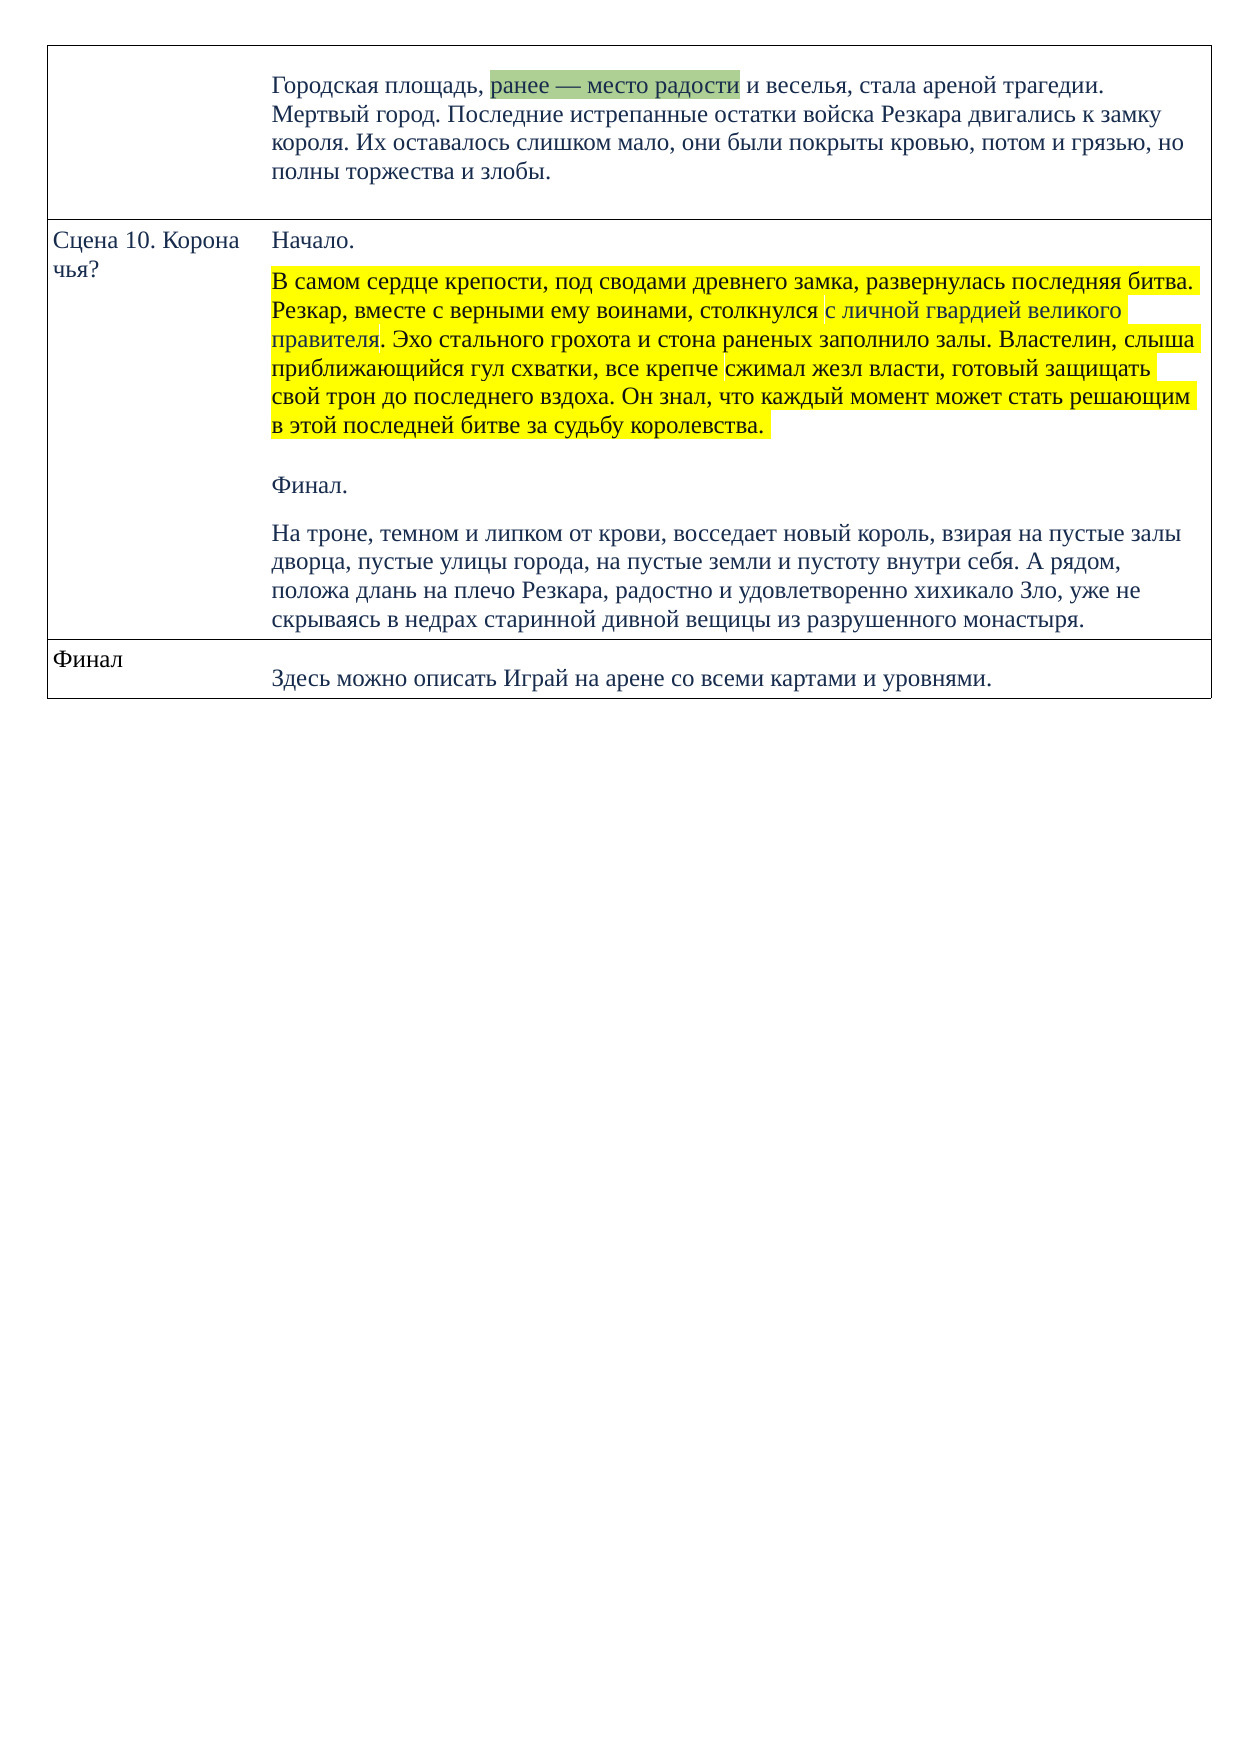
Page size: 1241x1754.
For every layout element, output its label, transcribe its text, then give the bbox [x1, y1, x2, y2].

table_cell Финал [48, 640, 266, 697]
table_cell Сцена 10. Корона чья? [48, 220, 266, 638]
table_cell Здесь можно описать Играй на арене со всеми картами и уровнями. [266, 640, 1211, 697]
table_cell Городская площадь, ранее — место радости и веселья, стала ареной трагедии. Мертвый город. Последние истрепанные остатки войска Резкара двигались к замку короля. Их оставалось слишком мало, они были покрыты кровью, потом и грязью, но полны торжества и злобы. [266, 46, 1211, 219]
table_cell Начало. В самом сердце крепости, под сводами древнего замка, развернулась последняя битва. Резкар, вместе с верными ему воинами, столкнулся с личной гвардией великого правителя. Эхо стального грохота и стона раненых заполнило залы. Властелин, слыша приближающийся гул схватки, все крепче сжимал жезл власти, готовый защищать свой трон до последнего вздоха. Он знал, что каждый момент может стать решающим в этой последней битве за судьбу королевства. Финал. На троне, темном и липком от крови, восседает новый король, взирая на пустые залы дворца, пустые улицы города, на пустые земли и пустоту внутри себя. А рядом, положа длань на плечо Резкара, радостно и удовлетворенно хихикало Зло, уже не скрываясь в недрах старинной дивной вещицы из разрушенного монастыря. [266, 220, 1211, 638]
table_cell [48, 46, 266, 219]
